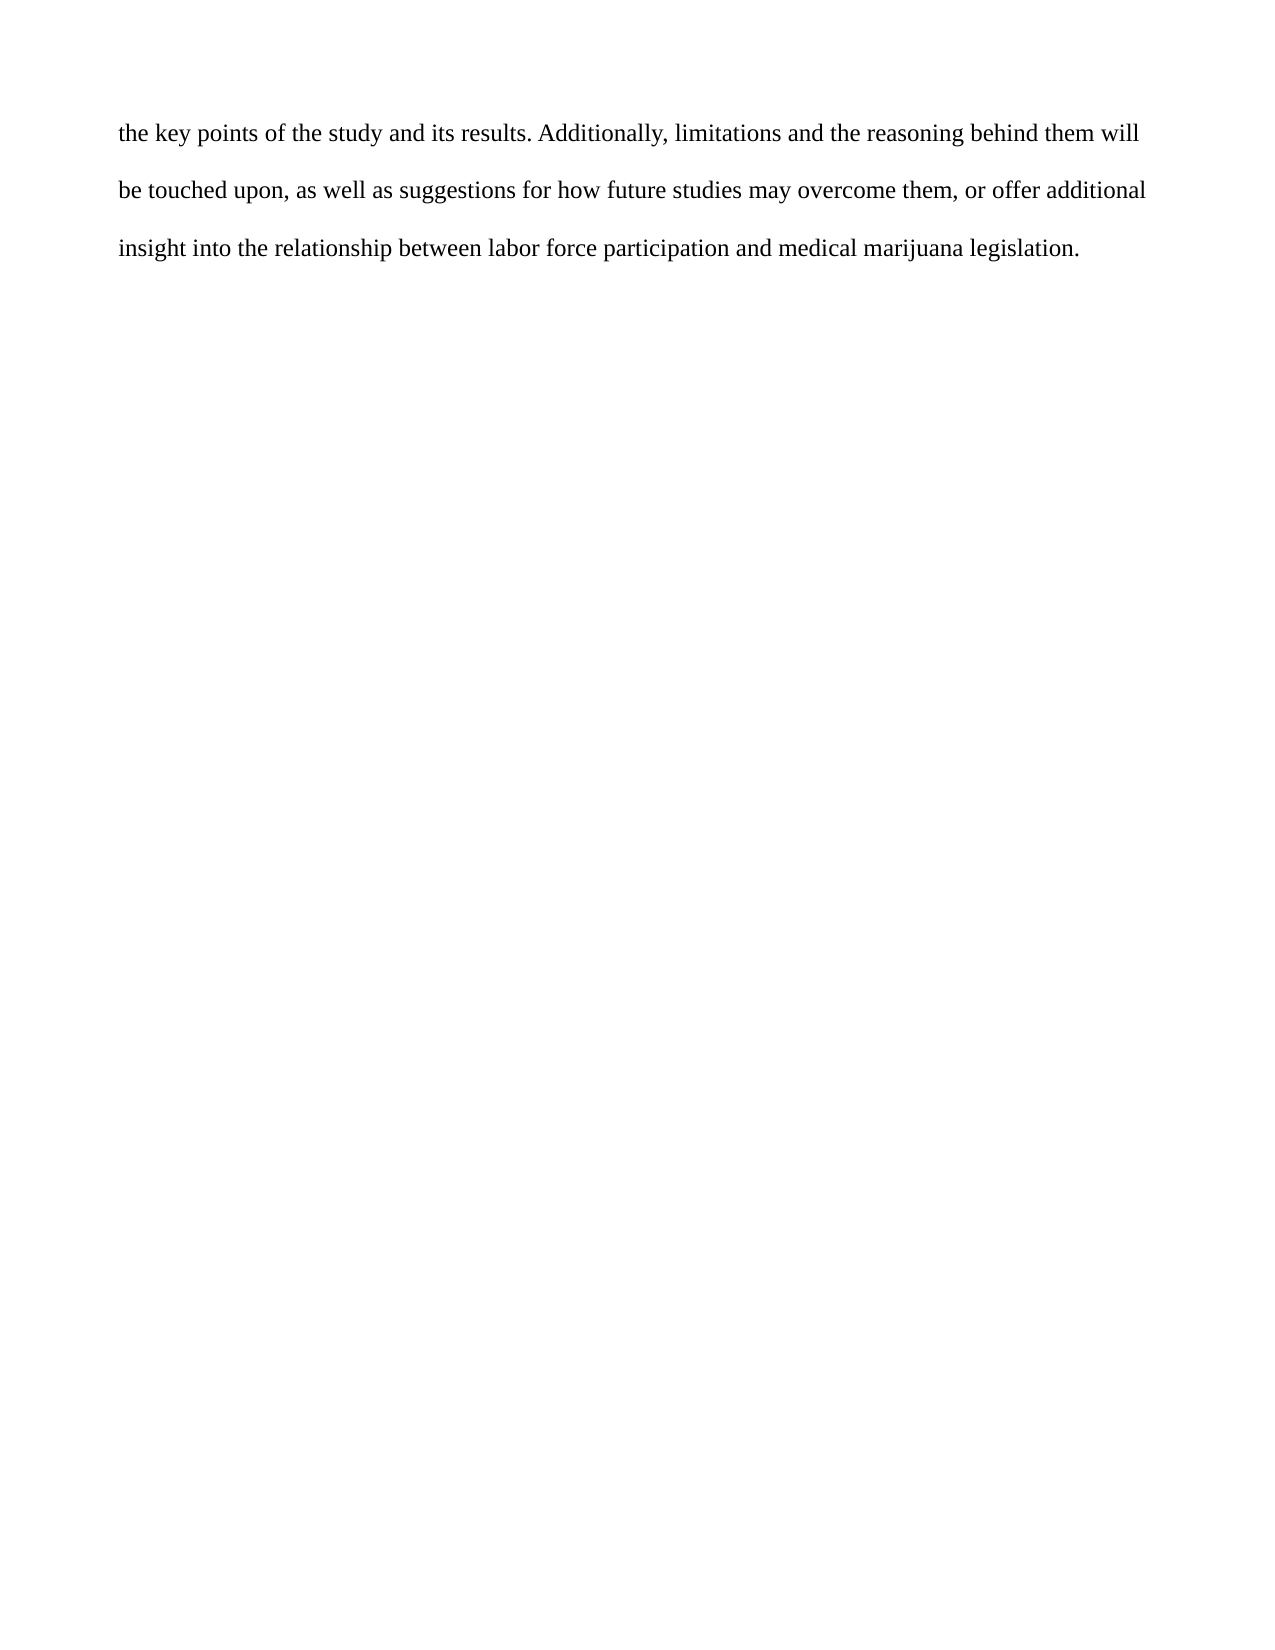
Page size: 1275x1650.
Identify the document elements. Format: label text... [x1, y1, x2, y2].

text the key points of the study and its results. Additionally, limitations and the reasoning behind them will be touched upon, as well as suggestions for how future studies may overcome them, or offer additional insight into the relationship between labor force participation and medical marijuana legislation. [118, 118, 1157, 262]
